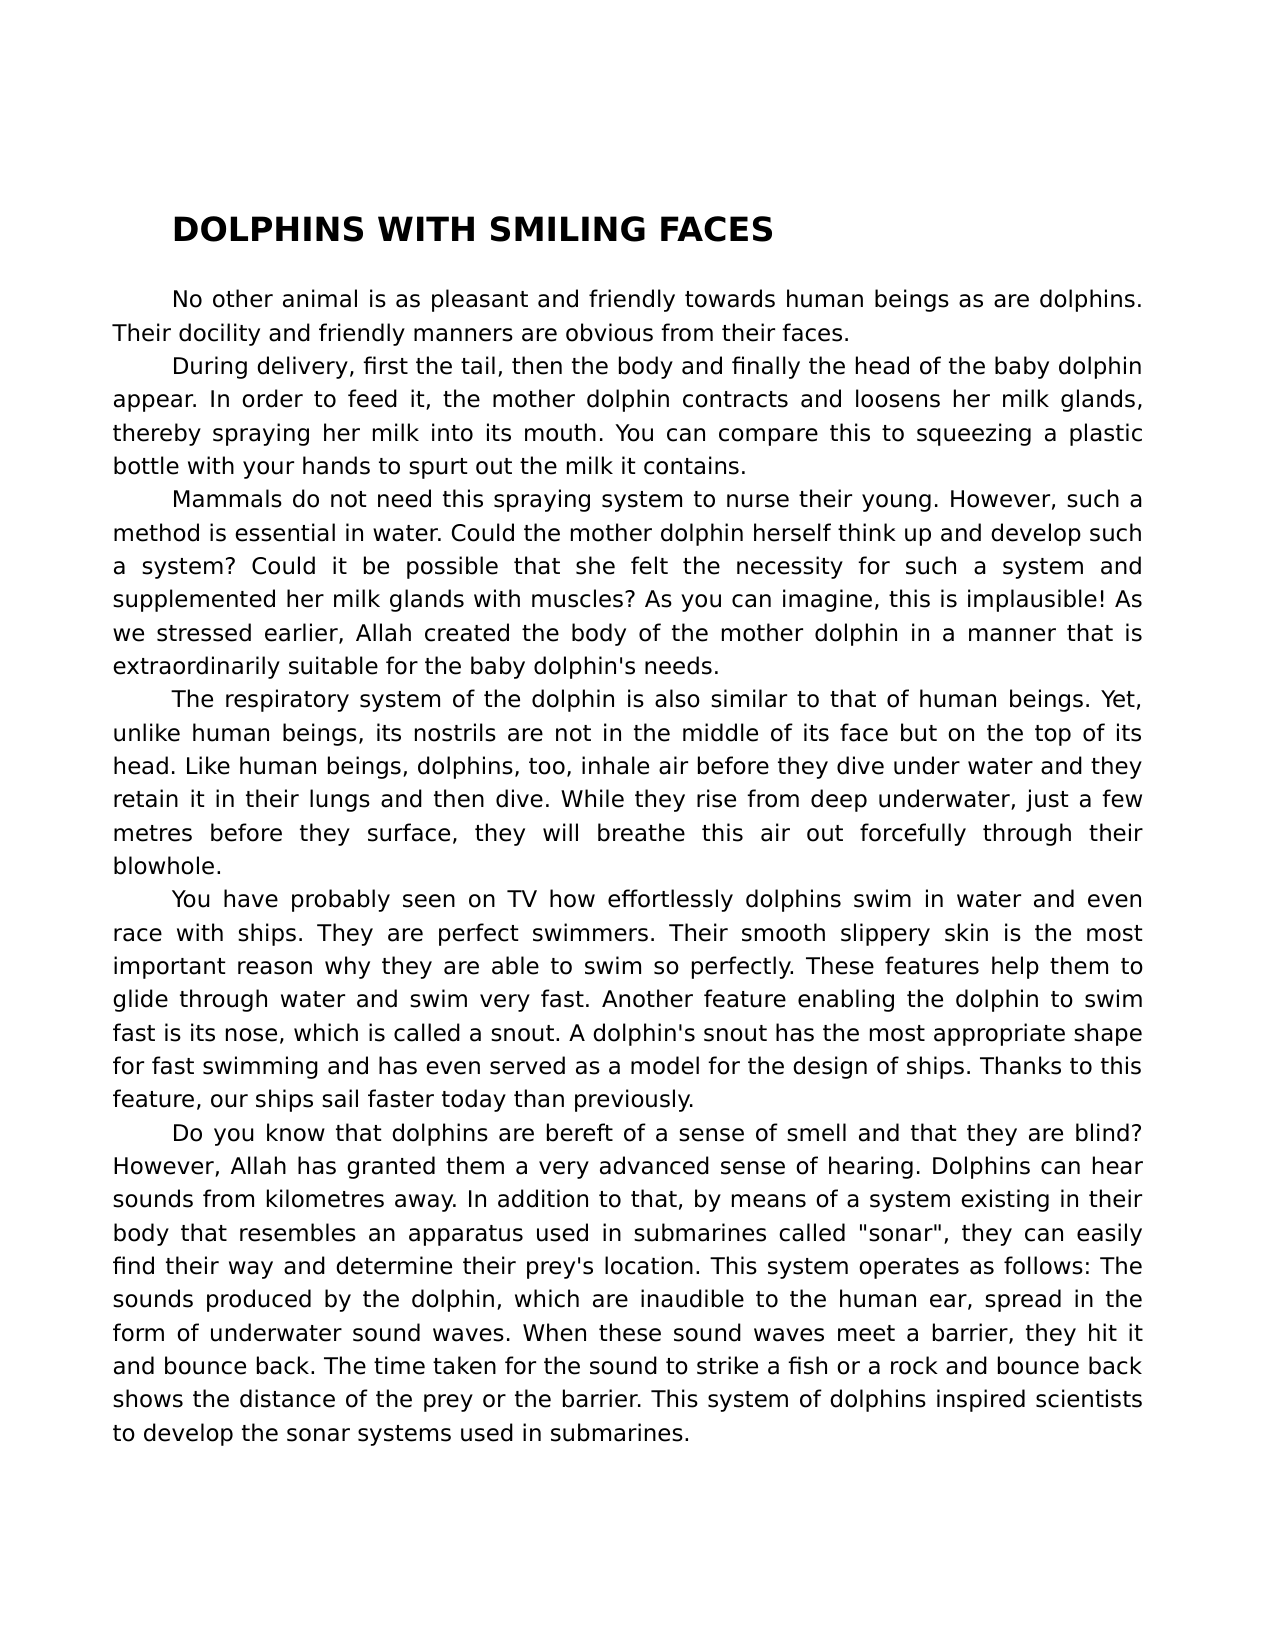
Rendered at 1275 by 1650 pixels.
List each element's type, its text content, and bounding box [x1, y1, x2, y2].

text Mammals do not need this spraying system to nurse their young. However, such a method is essential in water. Could the mother dolphin herself think up and develop such a system? Could it be possible that she felt the necessity for such a system and supplemented her milk glands with muscles? As you can imagine, this is implausible! As we stressed earlier, Allah created the body of the mother dolphin in a manner that is extraordinarily suitable for the baby dolphin's needs. [112, 481, 1145, 681]
text No other animal is as pleasant and friendly towards human beings as are dolphins. Their docility and friendly manners are obvious from their faces. [112, 281, 1145, 348]
text The respiratory system of the dolphin is also similar to that of human beings. Yet, unlike human beings, its nostrils are not in the middle of its face but on the top of its head. Like human beings, dolphins, too, inhale air before they dive under water and they retain it in their lungs and then dive. While they rise from deep underwater, just a few metres before they surface, they will breathe this air out forcefully through their blowhole. [112, 681, 1145, 881]
text DOLPHINS WITH SMILING FACES [112, 214, 1145, 248]
text Do you know that dolphins are bereft of a sense of smell and that they are blind? However, Allah has granted them a very advanced sense of hearing. Dolphins can hear sounds from kilometres away. In addition to that, by means of a system existing in their body that resembles an apparatus used in submarines called "sonar", they can easily find their way and determine their prey's location. This system operates as follows: The sounds produced by the dolphin, which are inaudible to the human ear, spread in the form of underwater sound waves. When these sound waves meet a barrier, they hit it and bounce back. The time taken for the sound to strike a fish or a rock and bounce back shows the distance of the prey or the barrier. This system of dolphins inspired scientists to develop the sonar systems used in submarines. [112, 1114, 1145, 1448]
text You have probably seen on TV how effortlessly dolphins swim in water and even race with ships. They are perfect swimmers. Their smooth slippery skin is the most important reason why they are able to swim so perfectly. These features help them to glide through water and swim very fast. Another feature enabling the dolphin to swim fast is its nose, which is called a snout. A dolphin's snout has the most appropriate shape for fast swimming and has even served as a model for the design of ships. Thanks to this feature, our ships sail faster today than previously. [112, 881, 1145, 1114]
text During delivery, first the tail, then the body and finally the head of the baby dolphin appear. In order to feed it, the mother dolphin contracts and loosens her milk glands, thereby spraying her milk into its mouth. You can compare this to squeezing a plastic bottle with your hands to spurt out the milk it contains. [112, 348, 1145, 481]
